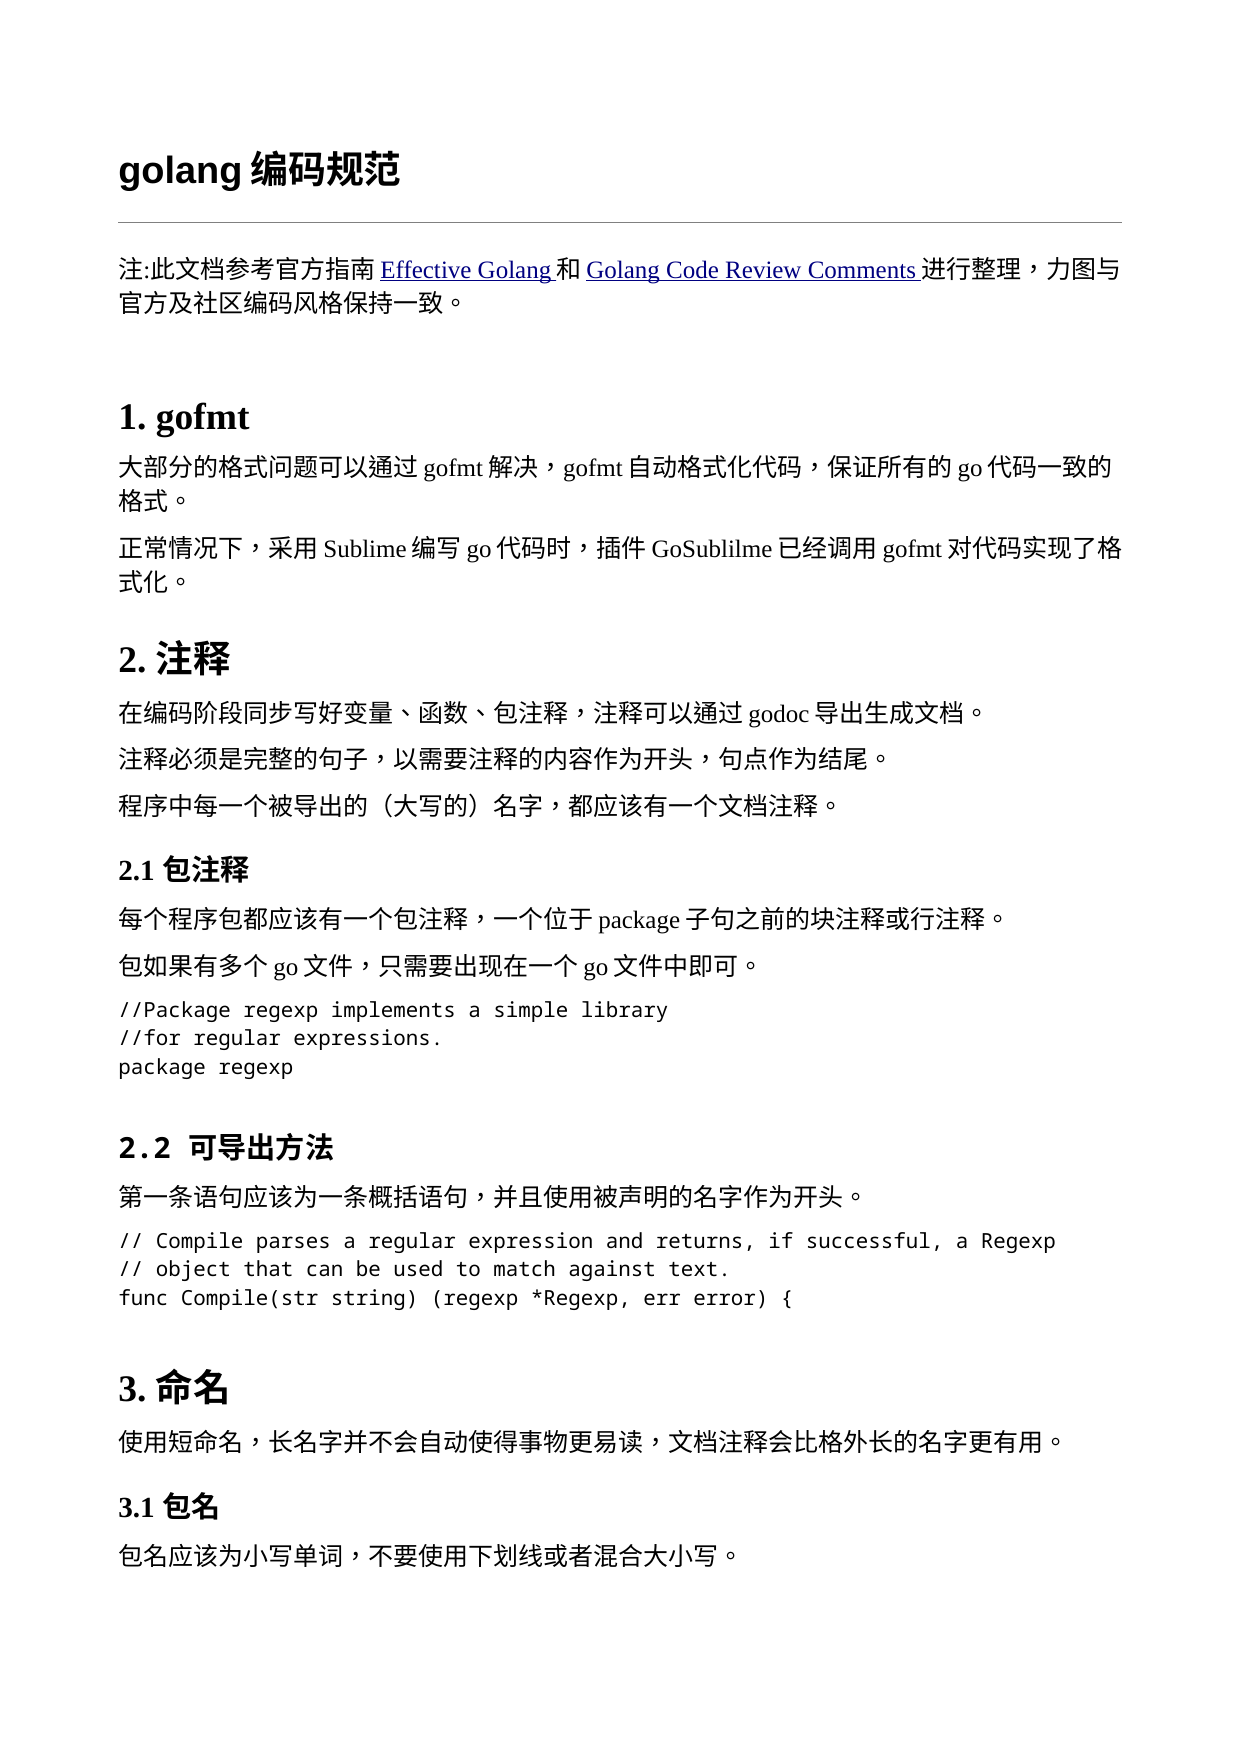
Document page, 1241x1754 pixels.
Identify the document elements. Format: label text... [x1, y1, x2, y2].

text 在编码阶段同步写好变量、函数、包注释，注释可以通过godoc导出生成文档。 [118, 695, 1122, 729]
text 注:此文档参考官方指南Effective Golang和Golang Code Review Comments进行整理，力图与官方及社区编码风格保持一致。 [118, 251, 1122, 319]
text 使用短命名，长名字并不会自动使得事物更易读，文档注释会比格外长的名字更有用。 [118, 1425, 1122, 1459]
text func Compile(str string) (regexp *Regexp, err error) { [118, 1283, 1122, 1311]
text 大部分的格式问题可以通过gofmt解决，gofmt自动格式化代码，保证所有的go代码一致的格式。 [118, 450, 1122, 518]
text 程序中每一个被导出的（大写的）名字，都应该有一个文档注释。 [118, 788, 1122, 823]
text 注释必须是完整的句子，以需要注释的内容作为开头，句点作为结尾。 [118, 742, 1122, 776]
text // object that can be used to match against text. [118, 1254, 1122, 1283]
text //for regular expressions. [118, 1023, 1122, 1052]
subtitle 3. 命名 [118, 1361, 1122, 1412]
text // Compile parses a regular expression and returns, if successful, a Regexp [118, 1226, 1122, 1254]
subtitle 2.1 包注释 [118, 850, 1122, 889]
subtitle 1. gofmt [118, 394, 1122, 437]
text //Package regexp implements a simple library [118, 995, 1122, 1023]
text package regexp [118, 1052, 1122, 1080]
subtitle 2.2 可导出方法 [118, 1124, 1122, 1167]
text 包如果有多个go文件，只需要出现在一个go文件中即可。 [118, 948, 1122, 982]
text 包名应该为小写单词，不要使用下划线或者混合大小写。 [118, 1538, 1122, 1572]
subtitle 2. 注释 [118, 632, 1122, 683]
text 第一条语句应该为一条概括语句，并且使用被声明的名字作为开头。 [118, 1179, 1122, 1213]
text 正常情况下，采用Sublime编写go代码时，插件GoSublilme已经调用gofmt对代码实现了格式化。 [118, 530, 1122, 598]
subtitle golang编码规范 [118, 143, 1122, 195]
text 每个程序包都应该有一个包注释，一个位于package子句之前的块注释或行注释。 [118, 902, 1122, 936]
subtitle 3.1 包名 [118, 1486, 1122, 1526]
